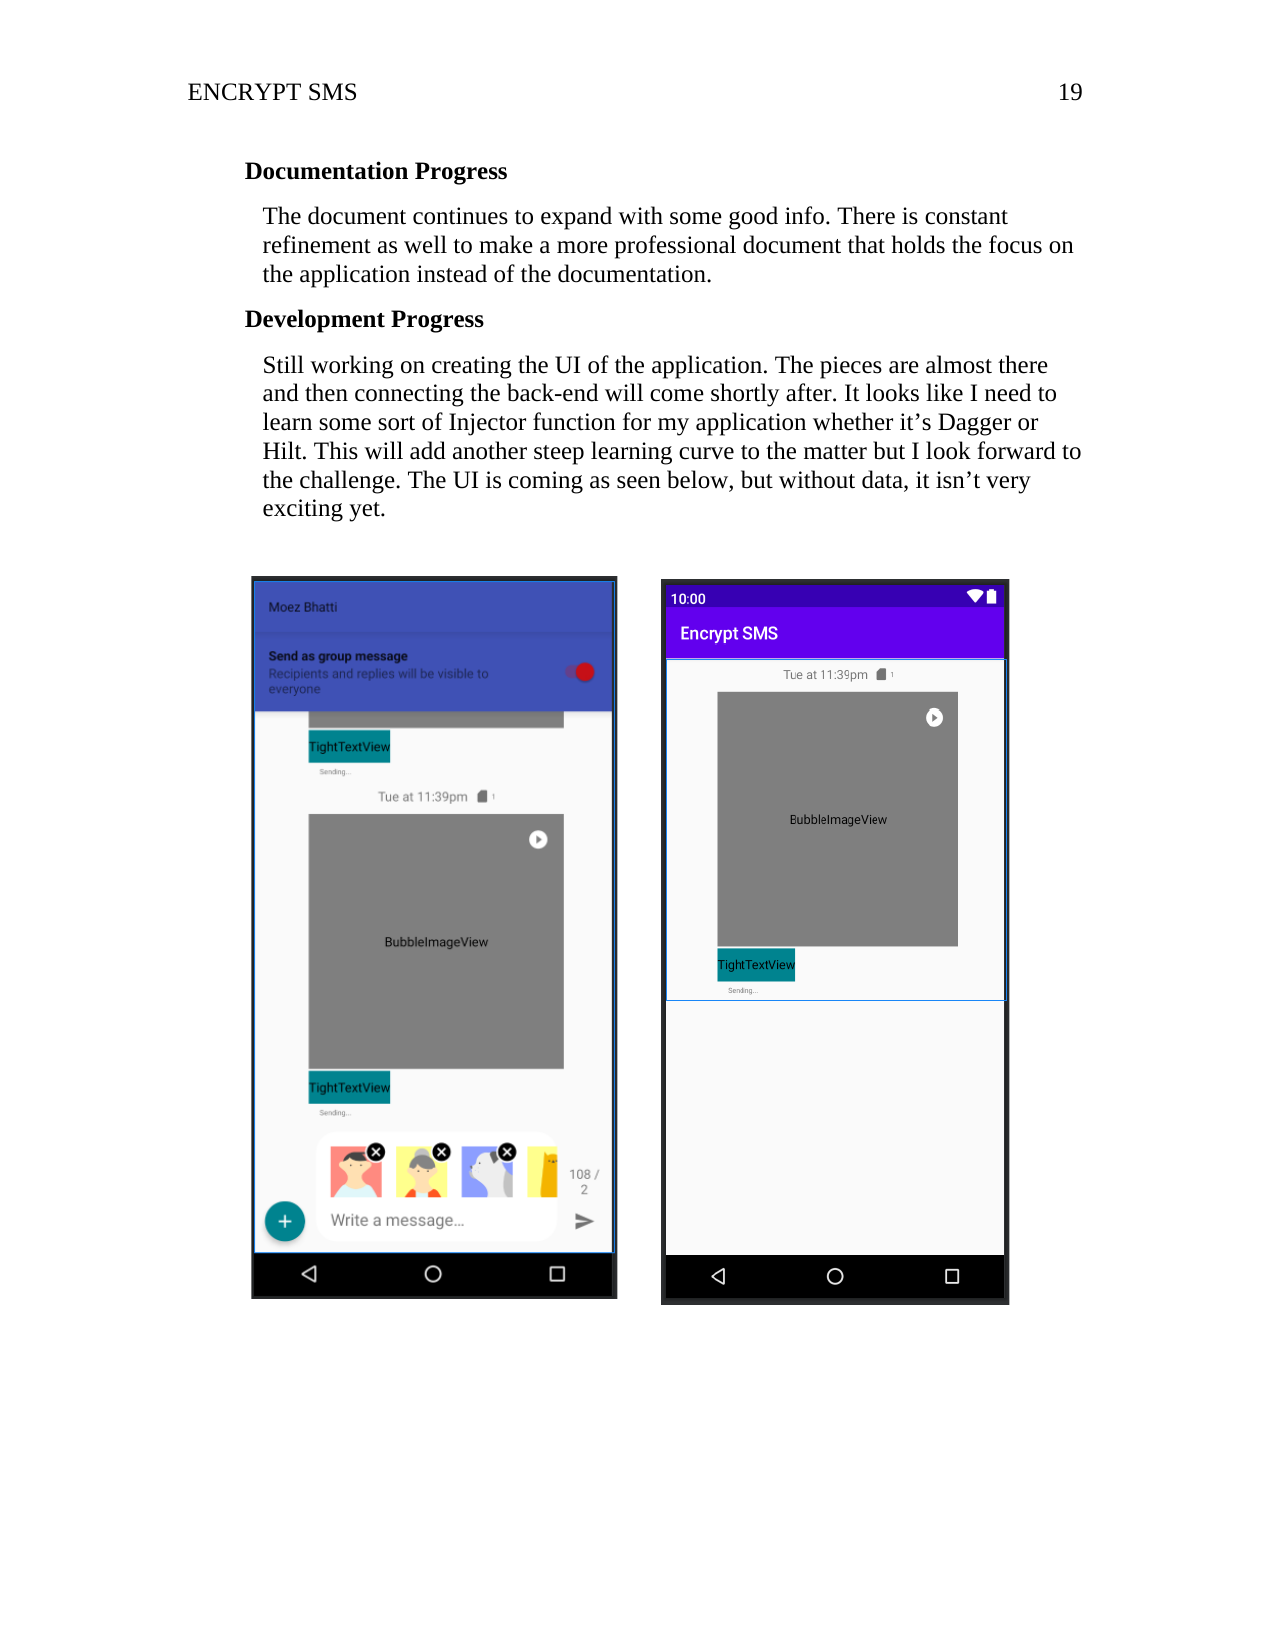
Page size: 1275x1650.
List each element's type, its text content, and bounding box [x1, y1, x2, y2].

picture [661, 579, 1010, 1305]
subtitle Development Progress [244, 304, 1087, 333]
text The document continues to expand with some good info. There is constant refinement as well to make a more professional document that holds the focus on the application instead of the documentation. [187, 201, 1087, 288]
text Still working on creating the UI of the application. The pieces are almost there and then connecting the back-end will come shortly after. It looks like I need to learn some sort of Injector function for my application whether it’s Dagger or Hilt. This will add another steep learning curve to the matter but I look forward to the challenge. The UI is coming as seen below, but without data, it isn’t very exciting yet. [187, 350, 1087, 522]
picture [251, 576, 618, 1299]
subtitle Documentation Progress [244, 156, 1087, 185]
